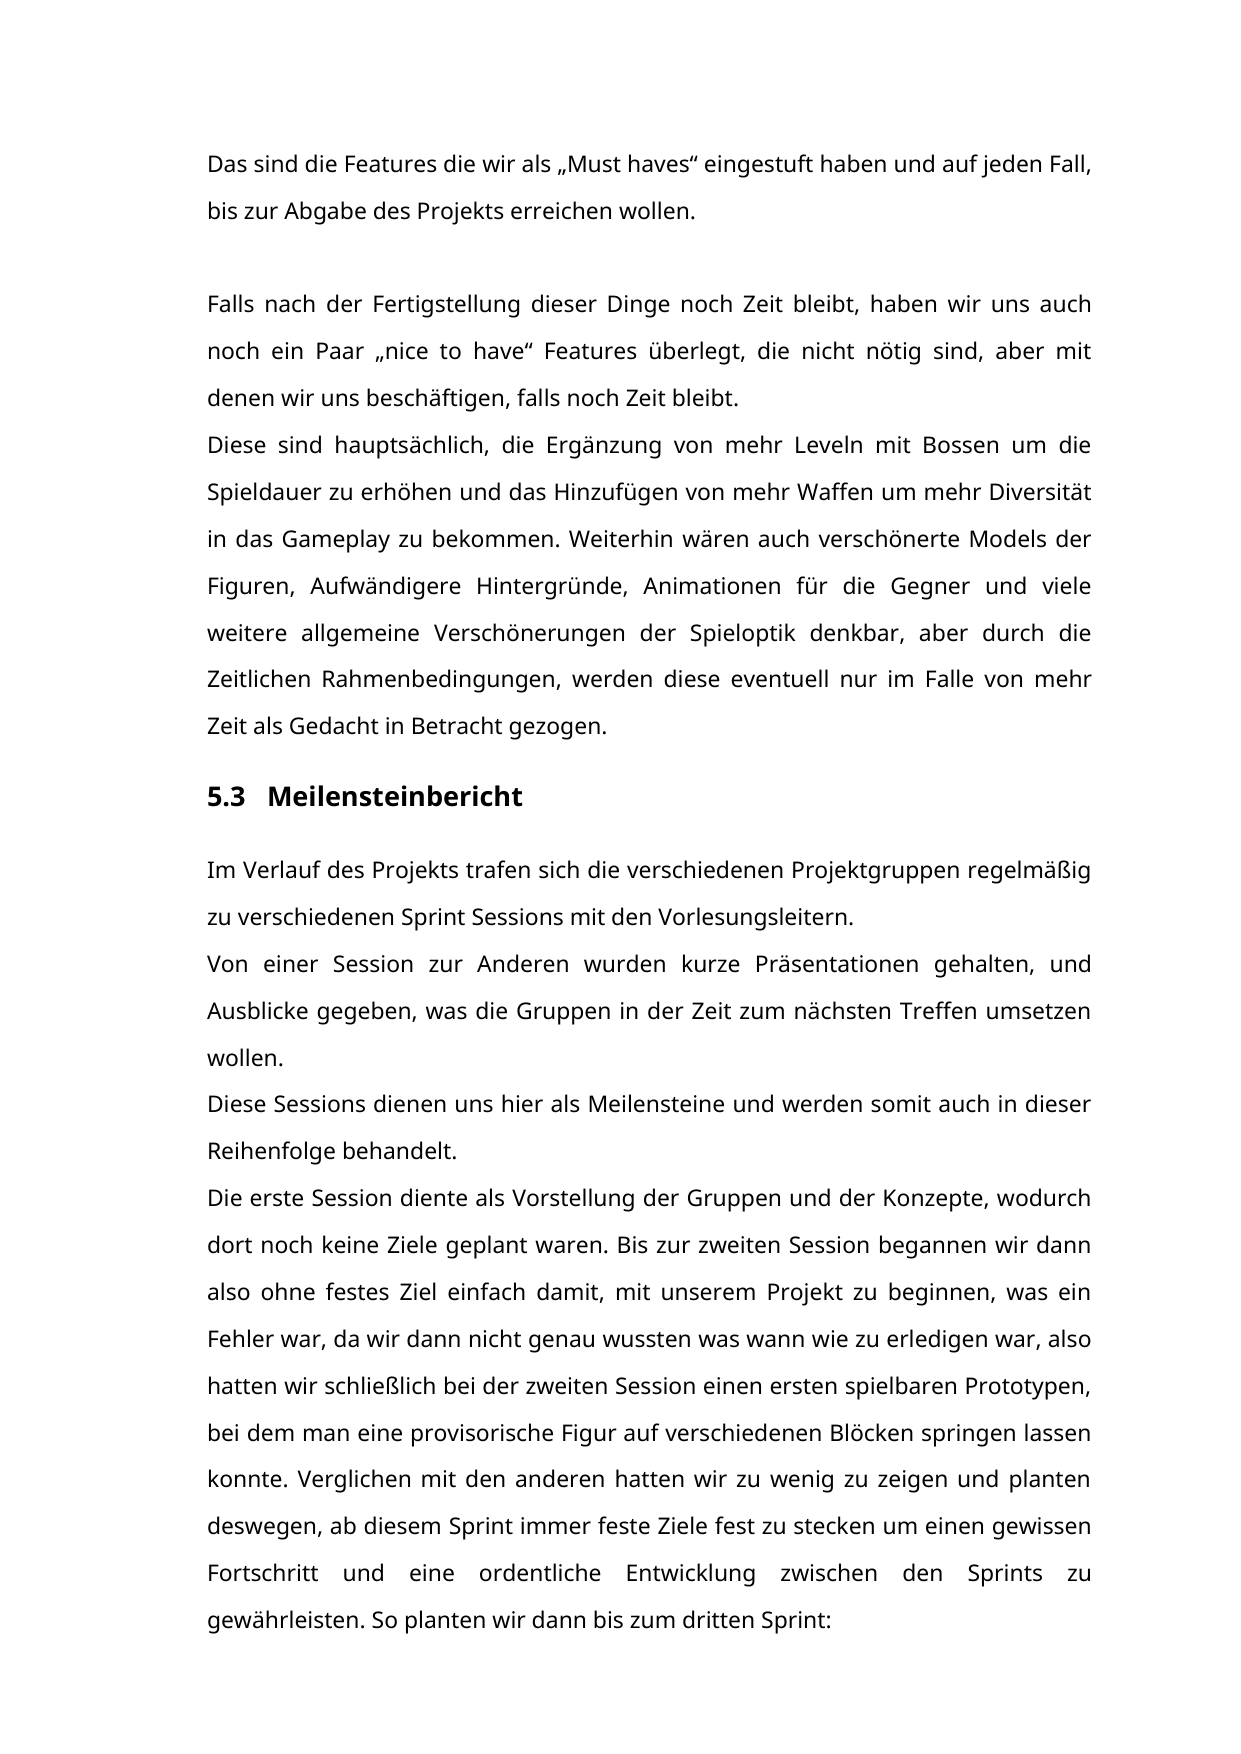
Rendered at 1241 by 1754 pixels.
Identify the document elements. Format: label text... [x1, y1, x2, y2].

text Das sind die Features die wir als „Must haves“ eingestuft haben und auf jeden Fall, bis zur Abgabe des Projekts erreichen wollen. [207, 148, 1092, 226]
text Falls nach der Fertigstellung dieser Dinge noch Zeit bleibt, haben wir uns auch noch ein Paar „nice to have“ Features überlegt, die nicht nötig sind, aber mit denen wir uns beschäftigen, falls noch Zeit bleibt. [207, 288, 1092, 413]
text Von einer Session zur Anderen wurden kurze Präsentationen gehalten, und Ausblicke gegeben, was die Gruppen in der Zeit zum nächsten Treffen umsetzen wollen. [207, 948, 1092, 1073]
text Die erste Session diente als Vorstellung der Gruppen und der Konzepte, wodurch dort noch keine Ziele geplant waren. Bis zur zweiten Session begannen wir dann also ohne festes Ziel einfach damit, mit unserem Projekt zu beginnen, was ein Fehler war, da wir dann nicht genau wussten was wann wie zu erledigen war, also hatten wir schließlich bei der zweiten Session einen ersten spielbaren Prototypen, bei dem man eine provisorische Figur auf verschiedenen Blöcken springen lassen konnte. Verglichen mit den anderen hatten wir zu wenig zu zeigen und planten deswegen, ab diesem Sprint immer feste Ziele fest zu stecken um einen gewissen Fortschritt und eine ordentliche Entwicklung zwischen den Sprints zu gewährleisten. So planten wir dann bis zum dritten Sprint: [207, 1182, 1092, 1635]
text Diese Sessions dienen uns hier als Meilensteine und werden somit auch in dieser Reihenfolge behandelt. [207, 1088, 1092, 1167]
text Im Verlauf des Projekts trafen sich die verschiedenen Projektgruppen regelmäßig zu verschiedenen Sprint Sessions mit den Vorlesungsleitern. [207, 854, 1092, 932]
subtitle Meilensteinbericht [207, 778, 1092, 815]
text Diese sind hauptsächlich, die Ergänzung von mehr Leveln mit Bossen um die Spieldauer zu erhöhen und das Hinzufügen von mehr Waffen um mehr Diversität in das Gameplay zu bekommen. Weiterhin wären auch verschönerte Models der Figuren, Aufwändigere Hintergründe, Animationen für die Gegner und viele weitere allgemeine Verschönerungen der Spieloptik denkbar, aber durch die Zeitlichen Rahmenbedingungen, werden diese eventuell nur im Falle von mehr Zeit als Gedacht in Betracht gezogen. [207, 429, 1092, 741]
